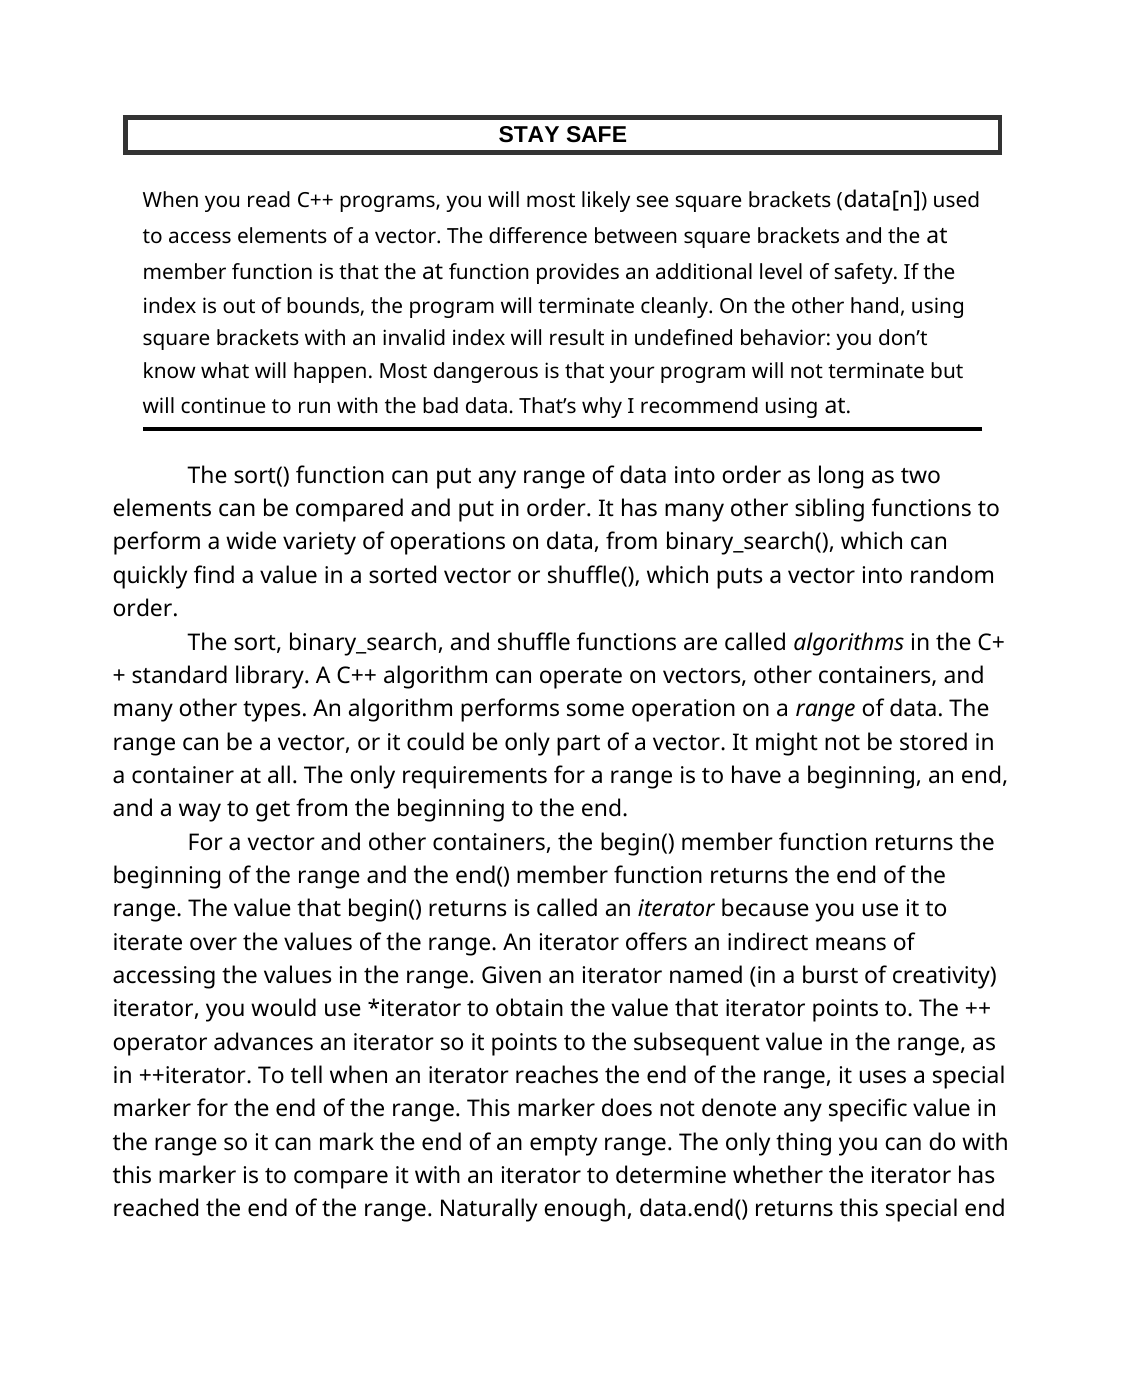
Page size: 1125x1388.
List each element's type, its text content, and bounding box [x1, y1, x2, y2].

text When you read C++ programs, you will most likely see square brackets (data[n]) used to access elements of a vector. The difference between square brackets and the at member function is that the at function provides an additional level of safety. If the index is out of bounds, the program will terminate cleanly. On the other hand, using square brackets with an invalid index will result in undefined behavior: you don’t know what will happen. Most dangerous is that your program will not terminate but will continue to run with the bad data. That’s why I recommend using at. [142, 183, 982, 431]
text For a vector and other containers, the begin() member function returns the beginning of the range and the end() member function returns the end of the range. The value that begin() returns is called an iterator because you use it to iterate over the values of the range. An iterator offers an indirect means of accessing the values in the range. Given an iterator named (in a burst of creativity) iterator, you would use *iterator to obtain the value that iterator points to. The ++ operator advances an iterator so it points to the subsequent value in the range, as in ++iterator. To tell when an iterator reaches the end of the range, it uses a special marker for the end of the range. This marker does not denote any specific value in the range so it can mark the end of an empty range. The only thing you can do with this marker is to compare it with an iterator to determine whether the iterator has reached the end of the range. Naturally enough, data.end() returns this special end [112, 823, 1012, 1223]
text Stay Safe [128, 120, 998, 150]
text The sort, binary_search, and shuffle functions are called algorithms in the C++ standard library. A C++ algorithm can operate on vectors, other containers, and many other types. An algorithm performs some operation on a range of data. The range can be a vector, or it could be only part of a vector. It might not be stored in a container at all. The only requirements for a range is to have a beginning, an end, and a way to get from the beginning to the end. [112, 623, 1012, 823]
text The sort() function can put any range of data into order as long as two elements can be compared and put in order. It has many other sibling functions to perform a wide variety of operations on data, from binary_search(), which can quickly find a value in a sorted vector or shuffle(), which puts a vector into random order. [112, 457, 1012, 623]
